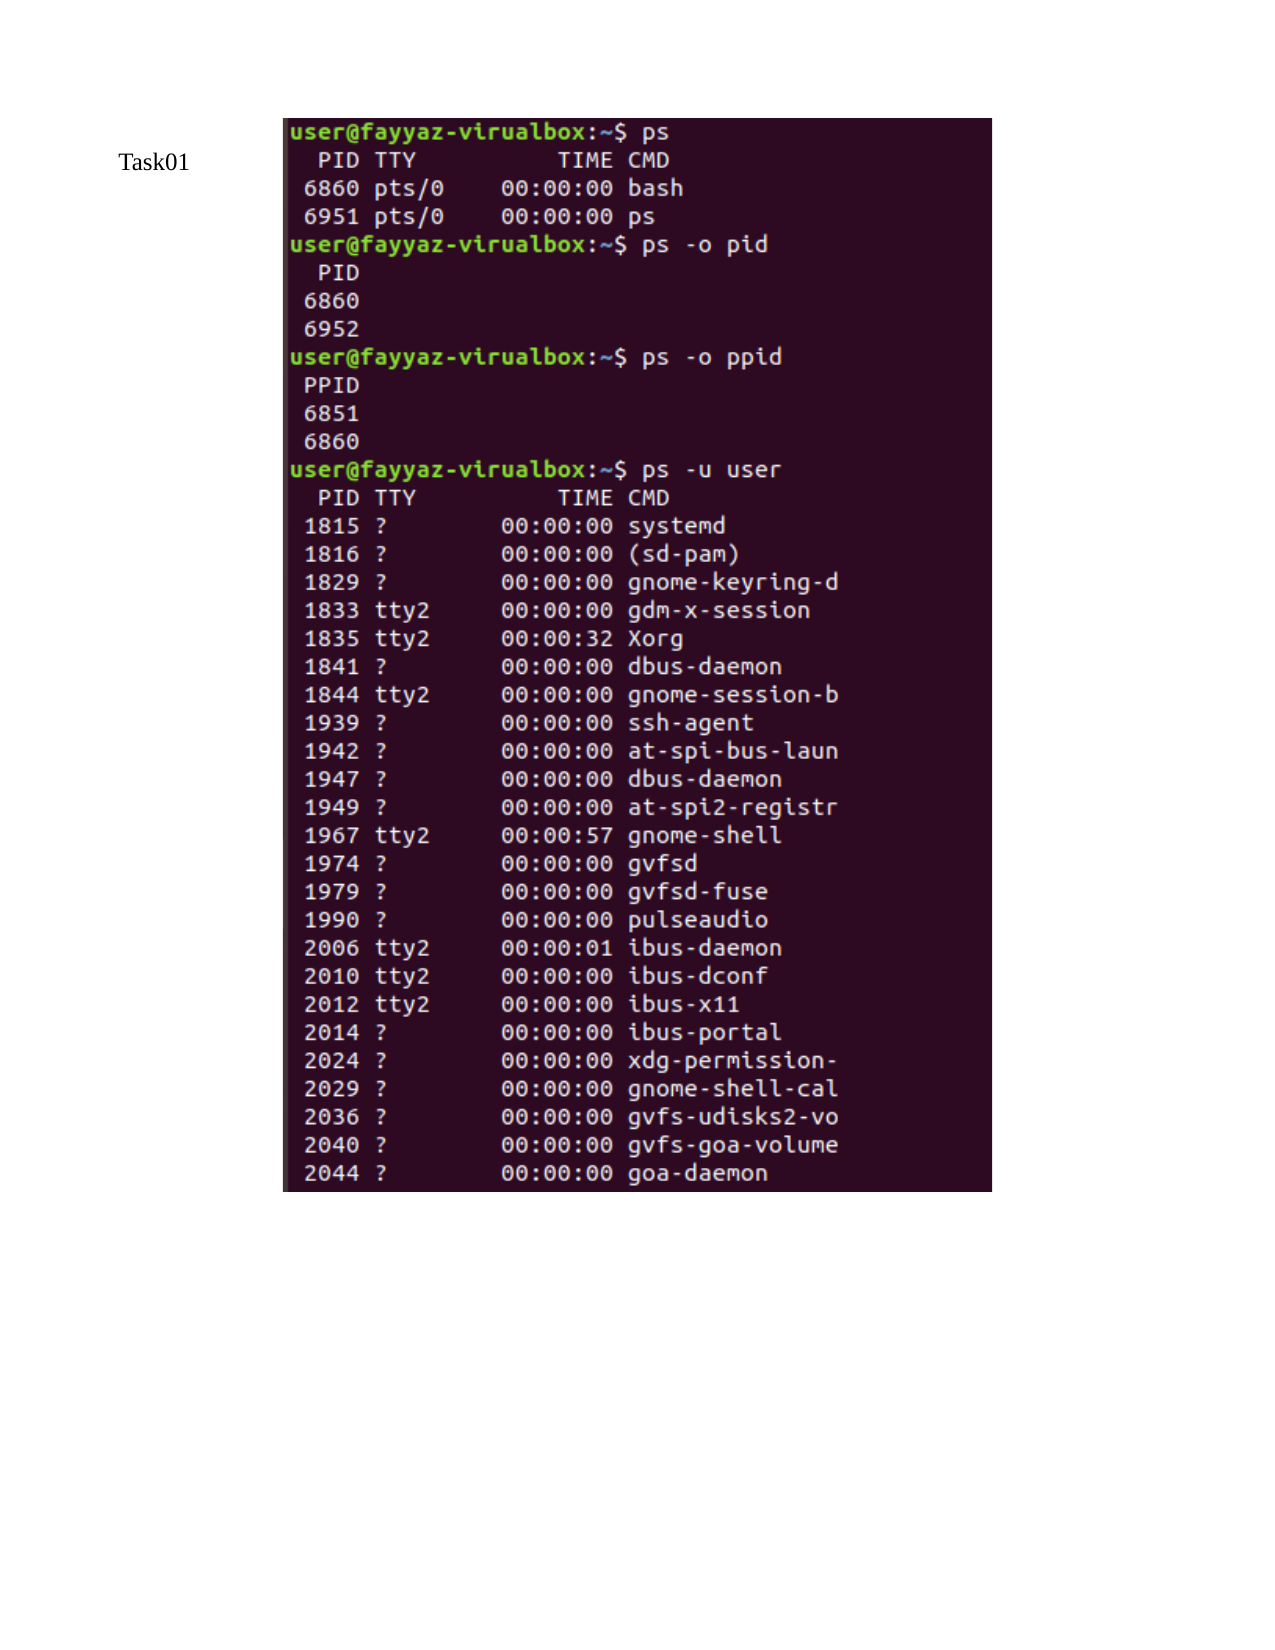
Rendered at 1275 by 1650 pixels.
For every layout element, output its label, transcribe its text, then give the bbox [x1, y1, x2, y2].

text Task01 [118, 147, 282, 176]
text [993, 147, 1157, 176]
picture [282, 118, 993, 1192]
